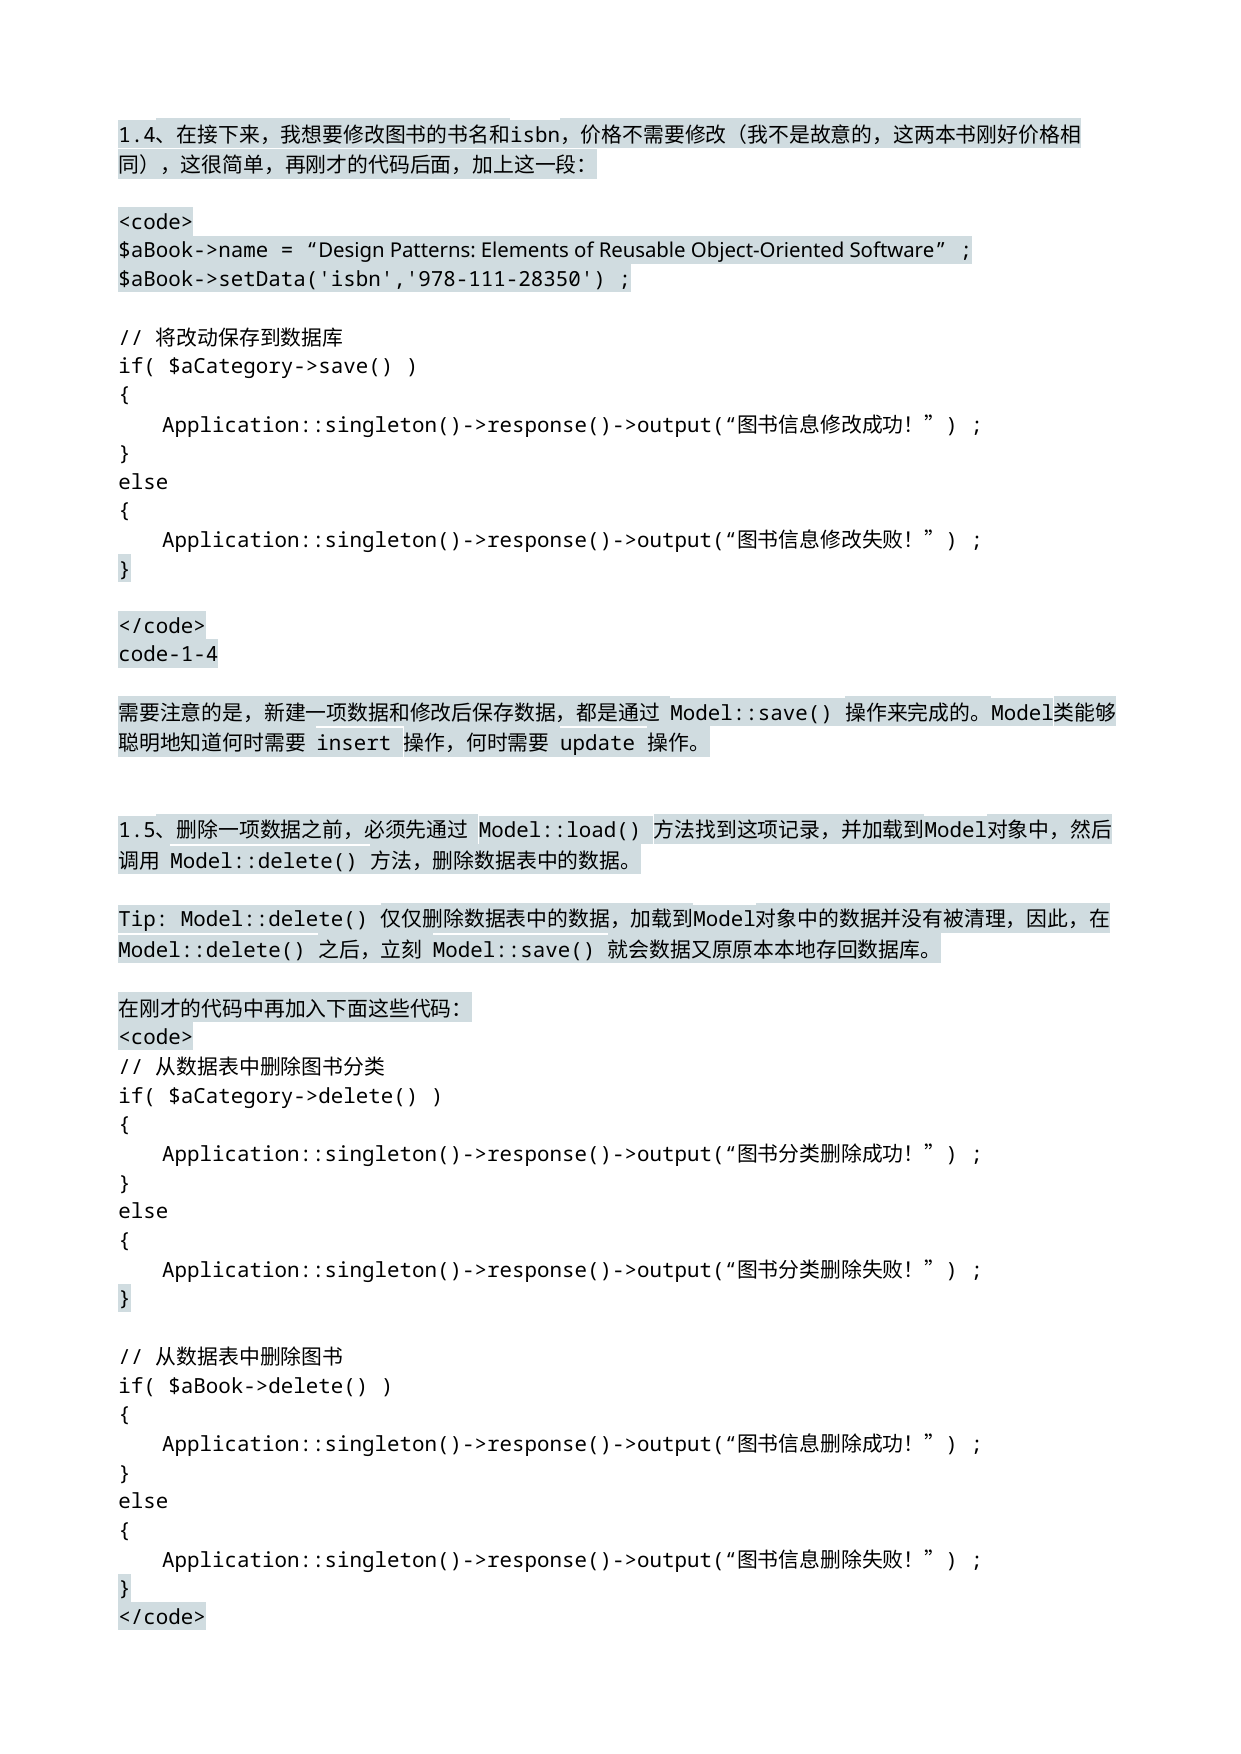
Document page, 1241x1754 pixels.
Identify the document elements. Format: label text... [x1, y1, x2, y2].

text { [118, 379, 1122, 408]
text $aBook->setData('isbn','978-111-28350') ; [118, 264, 1122, 292]
text 需要注意的是，新建一项数据和修改后保存数据，都是通过 Model::save() 操作来完成的。Model类能够聪明地知道何时需要 insert 操作，何时需要 update 操作。 [118, 696, 1122, 757]
text </code> [118, 611, 1122, 639]
text } [118, 438, 1122, 467]
text 1.5、删除一项数据之前，必须先通过 Model::load() 方法找到这项记录，并加载到Model对象中，然后调用 Model::delete() 方法，删除数据表中的数据。 [118, 814, 1122, 874]
text { [118, 1109, 1122, 1138]
text Application::singleton()->response()->output(“图书信息修改成功！”) ; [118, 408, 1122, 438]
text Application::singleton()->response()->output(“图书信息删除失败！”) ; [118, 1543, 1122, 1573]
text { [118, 1225, 1122, 1253]
text // 将改动保存到数据库 [118, 321, 1122, 351]
text Application::singleton()->response()->output(“图书分类删除成功！”) ; [118, 1138, 1122, 1168]
text // 从数据表中删除图书分类 [118, 1050, 1122, 1081]
text // 从数据表中删除图书 [118, 1340, 1122, 1371]
text Application::singleton()->response()->output(“图书信息删除成功！”) ; [118, 1428, 1122, 1458]
text else [118, 1196, 1122, 1225]
text else [118, 467, 1122, 495]
text 1.4、在接下来，我想要修改图书的书名和isbn，价格不需要修改（我不是故意的，这两本书刚好价格相同），这很简单，再刚才的代码后面，加上这一段： [118, 118, 1122, 179]
text { [118, 1515, 1122, 1543]
text } [118, 1573, 1122, 1602]
text Application::singleton()->response()->output(“图书信息修改失败！”) ; [118, 524, 1122, 554]
text <code> [118, 207, 1122, 236]
text } [118, 1168, 1122, 1196]
text 在刚才的代码中再加入下面这些代码： [118, 992, 1122, 1022]
text } [118, 1458, 1122, 1486]
text { [118, 1399, 1122, 1428]
text Tip: Model::delete() 仅仅删除数据表中的数据，加载到Model对象中的数据并没有被清理，因此，在Model::delete() 之后，立刻 Model::save() 就会数据又原原本本地存回数据库。 [118, 903, 1122, 963]
text if( $aCategory->delete() ) [118, 1081, 1122, 1109]
text code-1-4 [118, 639, 1122, 668]
text else [118, 1486, 1122, 1515]
text { [118, 495, 1122, 524]
text if( $aCategory->save() ) [118, 351, 1122, 379]
text $aBook->name = “Design Patterns: Elements of Reusable Object-Oriented Software” ; [118, 236, 1122, 264]
text </code> [118, 1602, 1122, 1630]
text } [118, 1283, 1122, 1312]
text if( $aBook->delete() ) [118, 1371, 1122, 1399]
text <code> [118, 1022, 1122, 1050]
text Application::singleton()->response()->output(“图书分类删除失败！”) ; [118, 1253, 1122, 1283]
text } [118, 554, 1122, 582]
